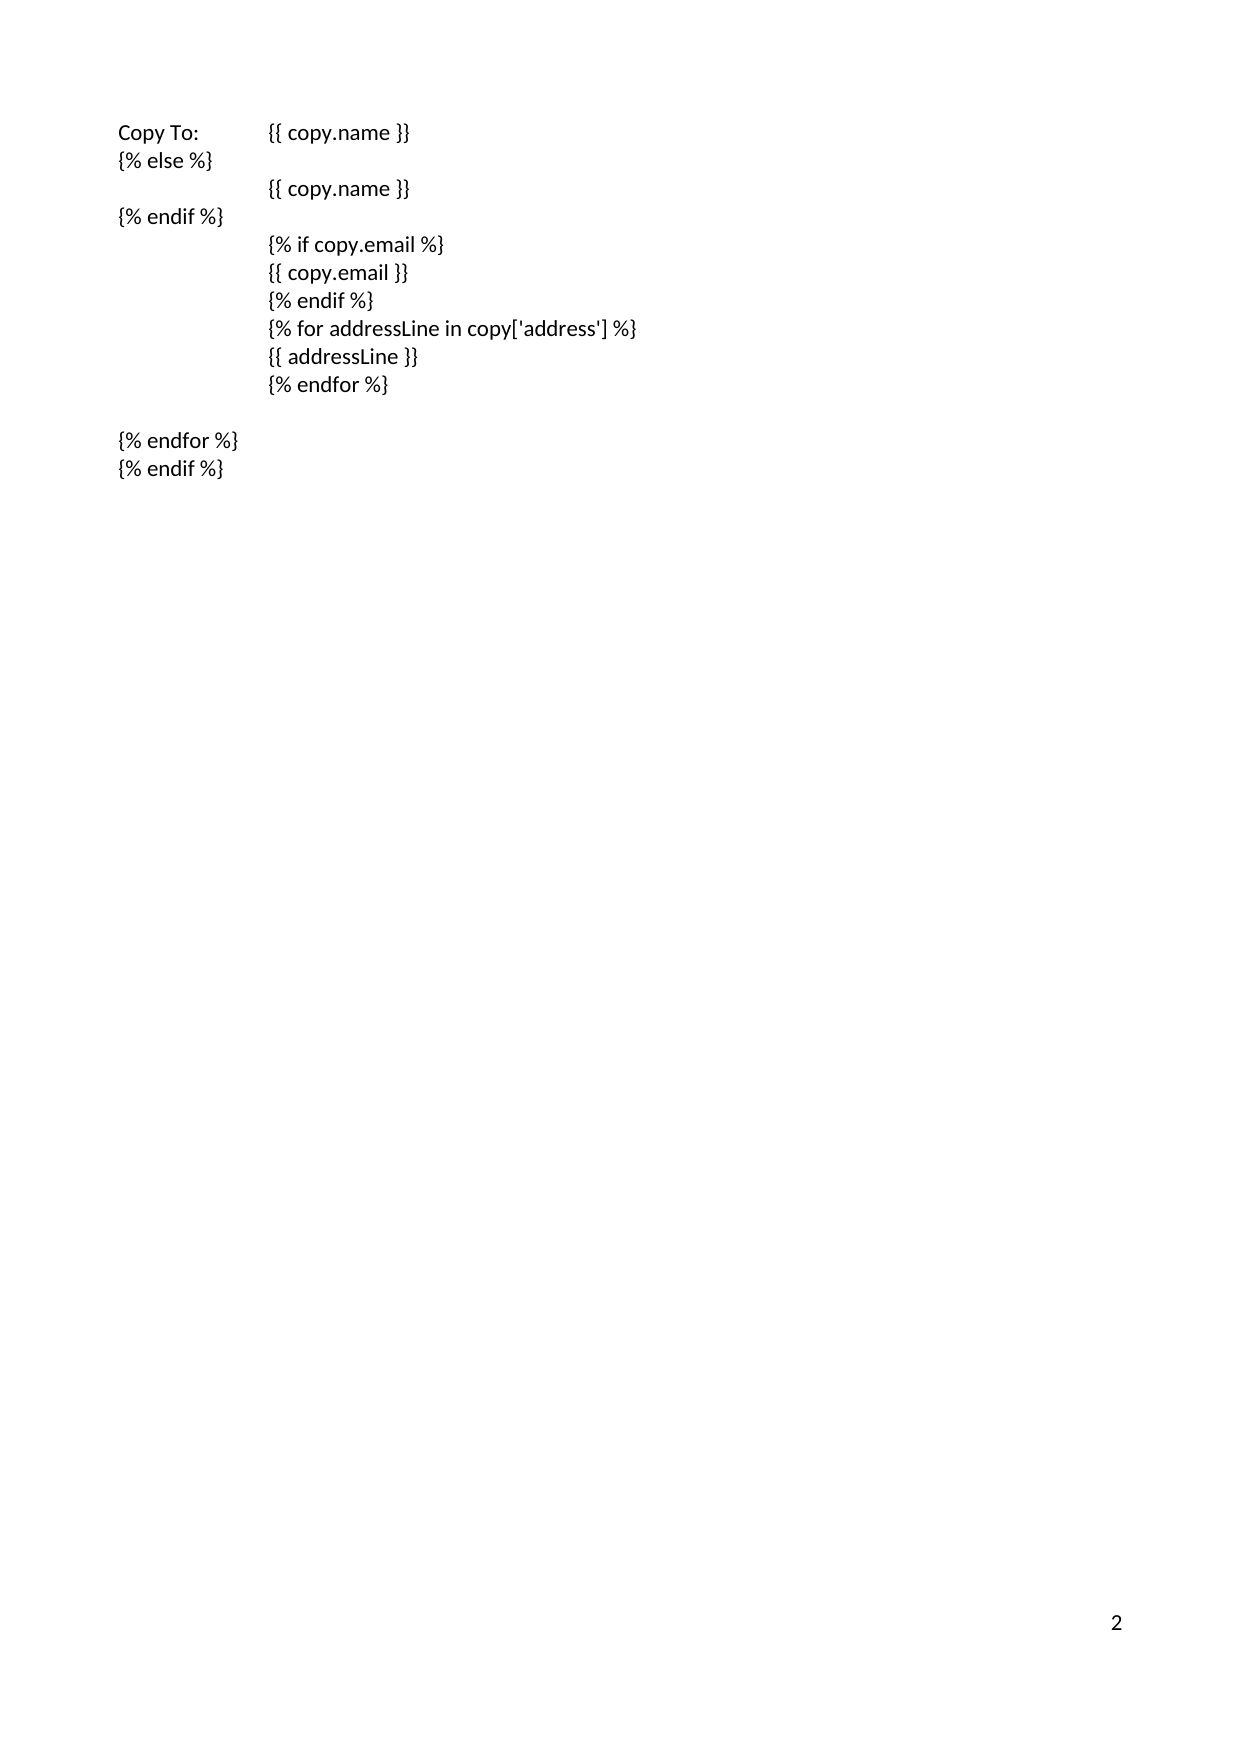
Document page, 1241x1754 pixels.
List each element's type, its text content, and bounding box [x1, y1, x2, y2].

text {{ copy.name }} [118, 174, 1122, 202]
text {% endfor %} [118, 370, 1122, 398]
text {% else %} [118, 146, 1122, 174]
text {% for addressLine in copy['address'] %} [118, 314, 1122, 342]
text {{ copy.email }} [118, 258, 1122, 286]
text Copy To: {{ copy.name }} [118, 118, 1122, 146]
text {% endif %} [118, 202, 1122, 230]
text {% endif %} [118, 454, 1122, 482]
text {% if copy.email %} [118, 230, 1122, 258]
text {% endif %} [118, 286, 1122, 314]
text {{ addressLine }} [118, 342, 1122, 370]
text {% endfor %} [118, 426, 1122, 454]
